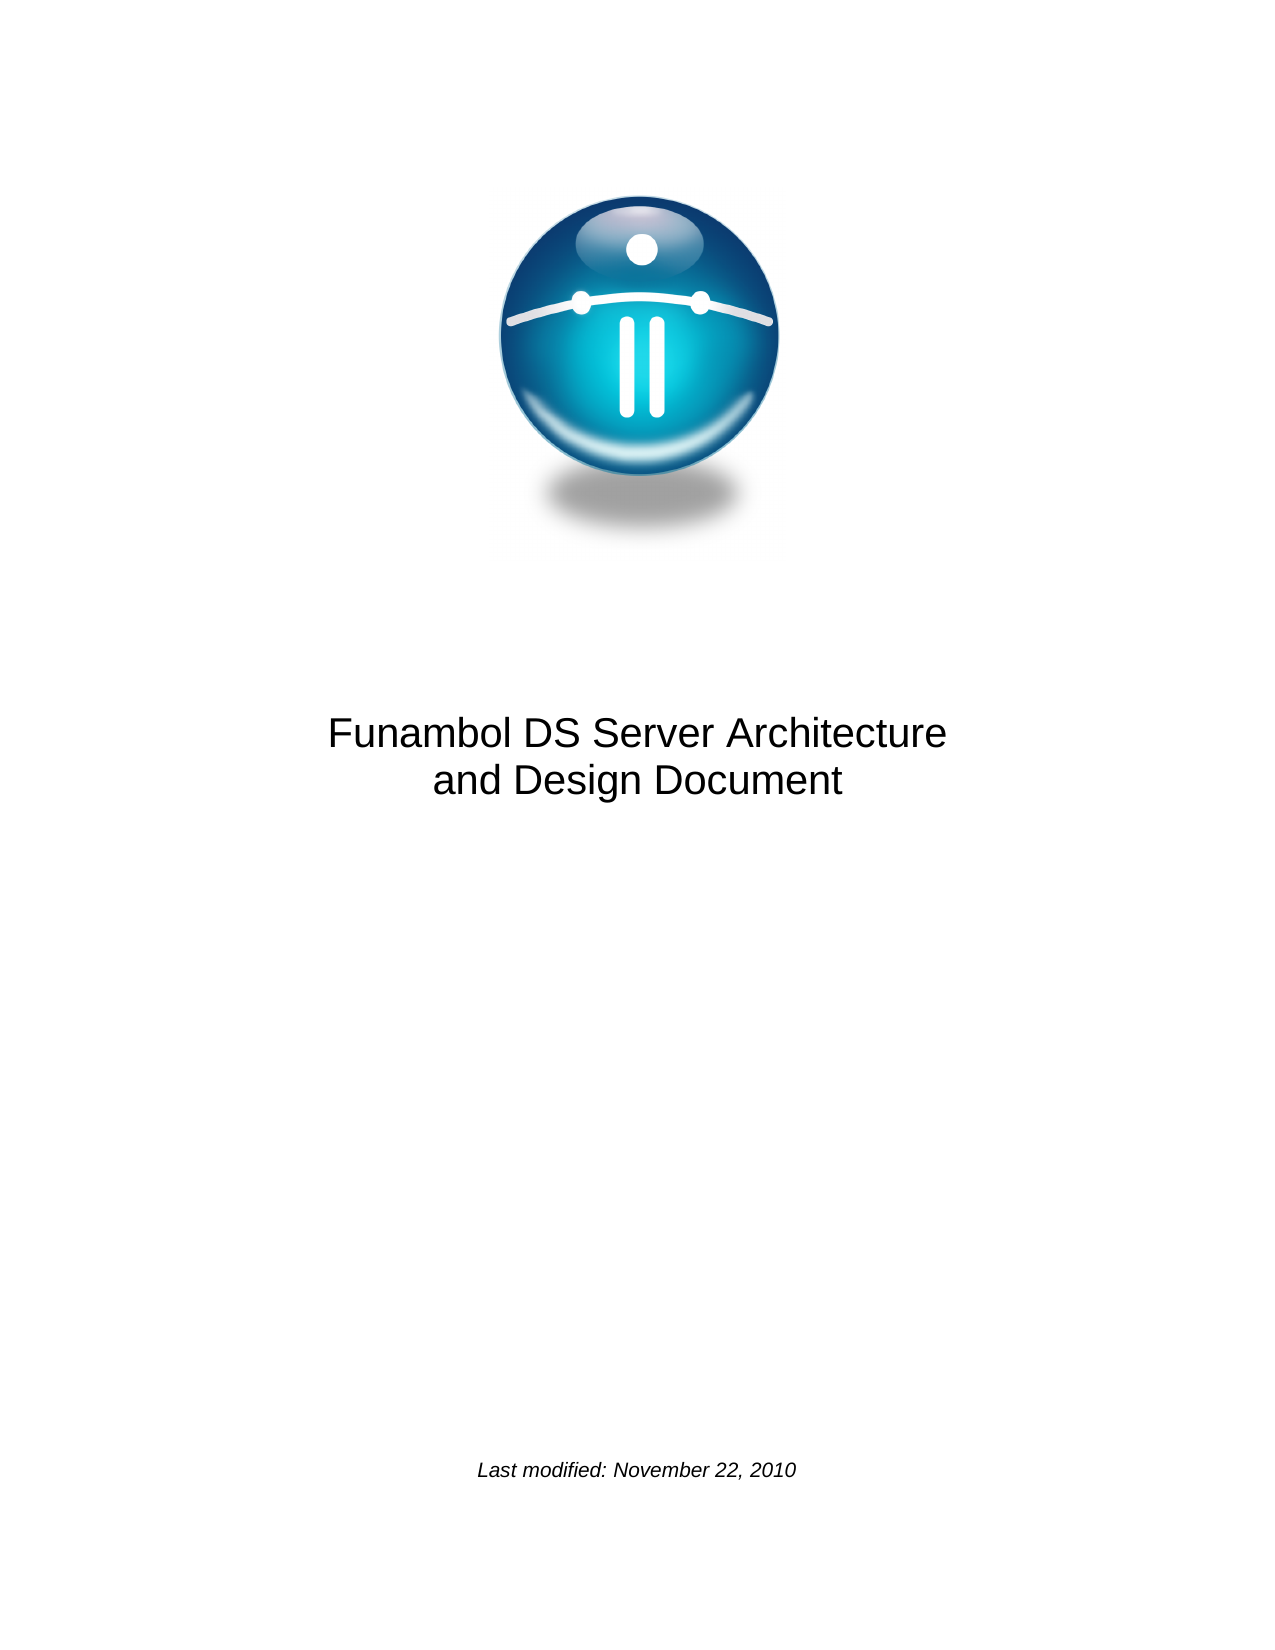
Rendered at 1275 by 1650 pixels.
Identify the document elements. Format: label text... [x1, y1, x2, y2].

text Funambol DS Server Architecture [187, 710, 1087, 757]
text Last modified: November 22, 2010 [187, 1458, 1087, 1482]
text and Design Document [187, 757, 1087, 803]
picture [489, 187, 787, 561]
